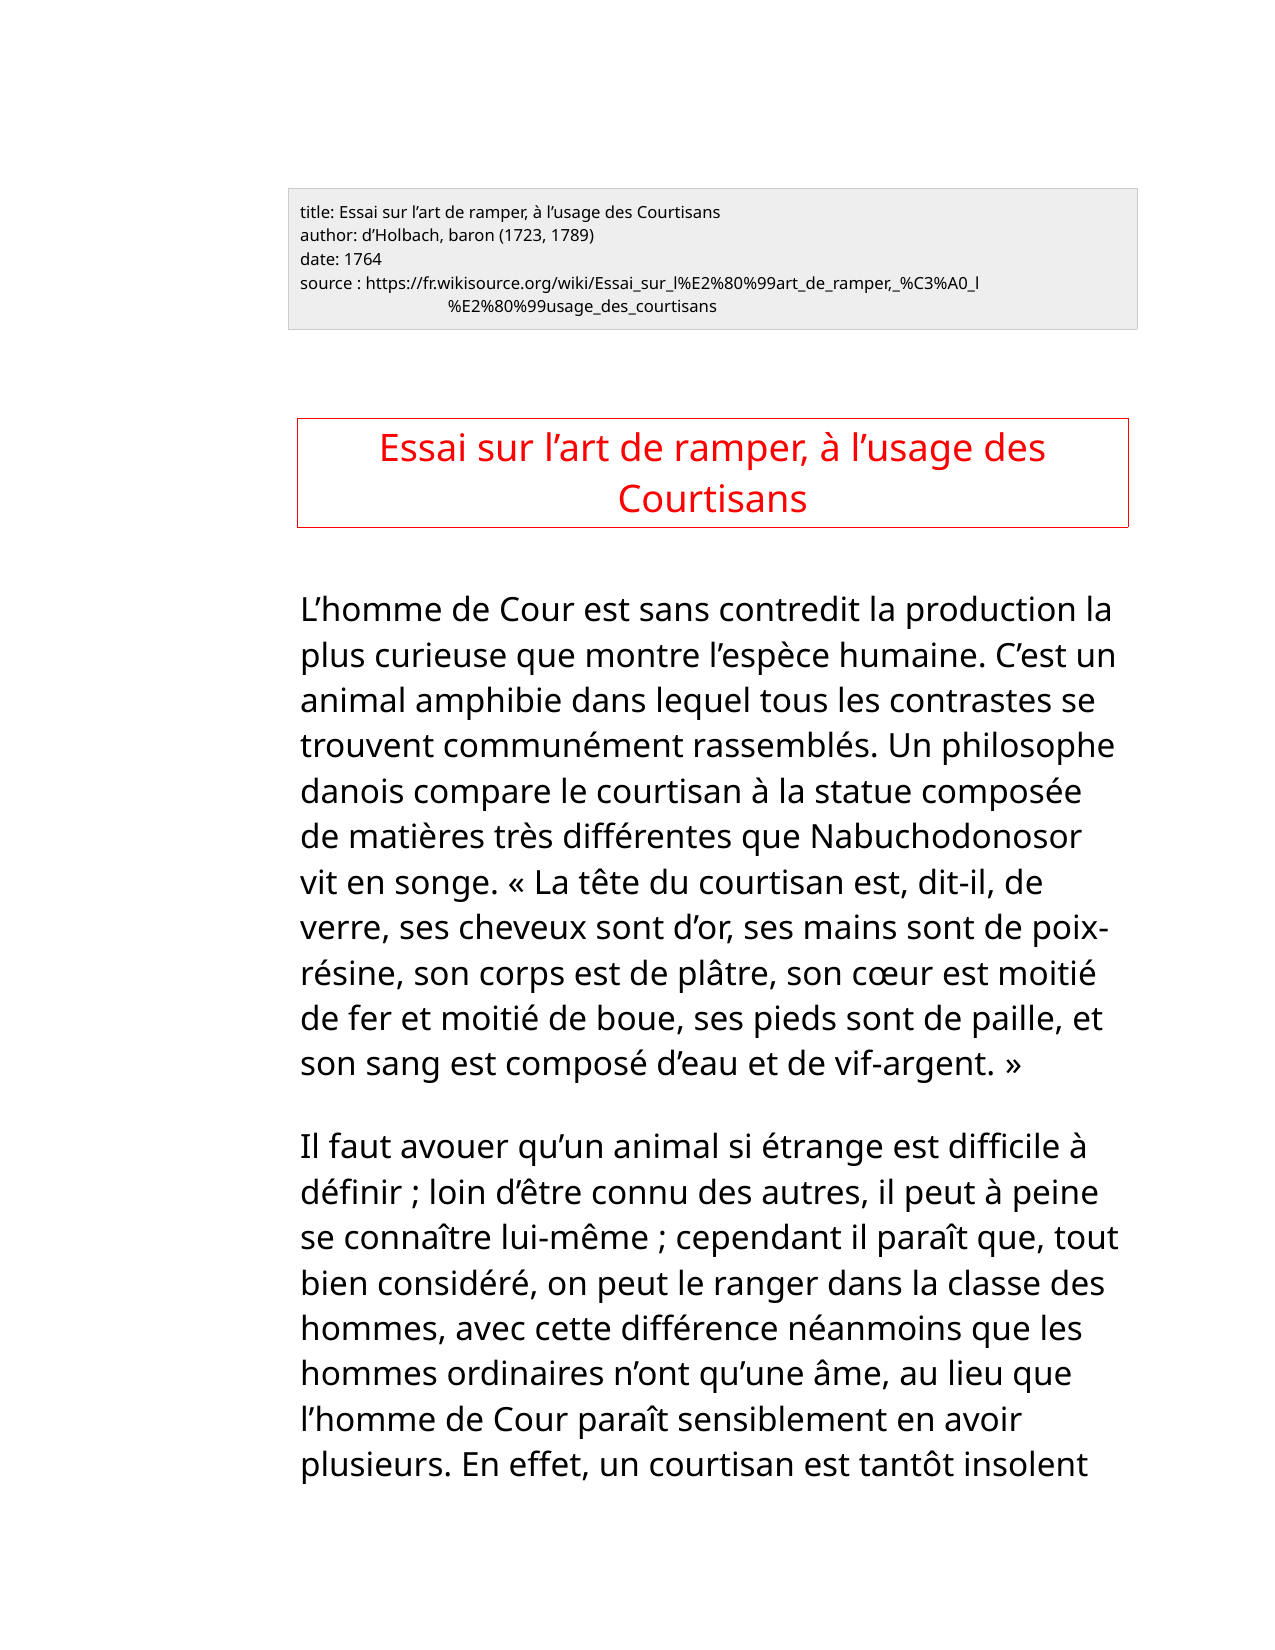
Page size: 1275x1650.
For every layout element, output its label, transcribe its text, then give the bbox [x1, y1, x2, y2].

text source : https://fr.wikisource.org/wiki/Essai_sur_l%E2%80%99art_de_ramper,_%C3%A0_l%E2%80%99usage_des_courtisans [289, 260, 1137, 329]
text Il faut avouer qu’un animal si étrange est difficile à définir ; loin d’être connu des autres, il peut à peine se connaître lui-même ; cependant il paraît que, tout bien considéré, on peut le ranger dans la classe des hommes, avec cette différence néanmoins que les hommes ordinaires n’ont qu’une âme, au lieu que l’homme de Cour paraît sensiblement en avoir plusieurs. En effet, un courtisan est tantôt insolent [300, 1123, 1125, 1486]
subtitle Essai sur l’art de ramper, à l’usage des Courtisans [298, 419, 1128, 527]
text title: Essai sur l’art de ramper, à l’usage des Courtisans [289, 189, 1137, 212]
text author: d’Holbach, baron (1723, 1789) [289, 212, 1137, 236]
text L’homme de Cour est sans contredit la production la plus curieuse que montre l’espèce humaine. C’est un animal amphibie dans lequel tous les contrastes se trouvent communément rassemblés. Un philosophe danois compare le courtisan à la statue composée de matières très différentes que Nabuchodonosor vit en songe. « La tête du courtisan est, dit-il, de verre, ses cheveux sont d’or, ses mains sont de poix-résine, son corps est de plâtre, son cœur est moitié de fer et moitié de boue, ses pieds sont de paille, et son sang est composé d’eau et de vif-argent. » [300, 586, 1125, 1086]
text date: 1764 [289, 236, 1137, 260]
